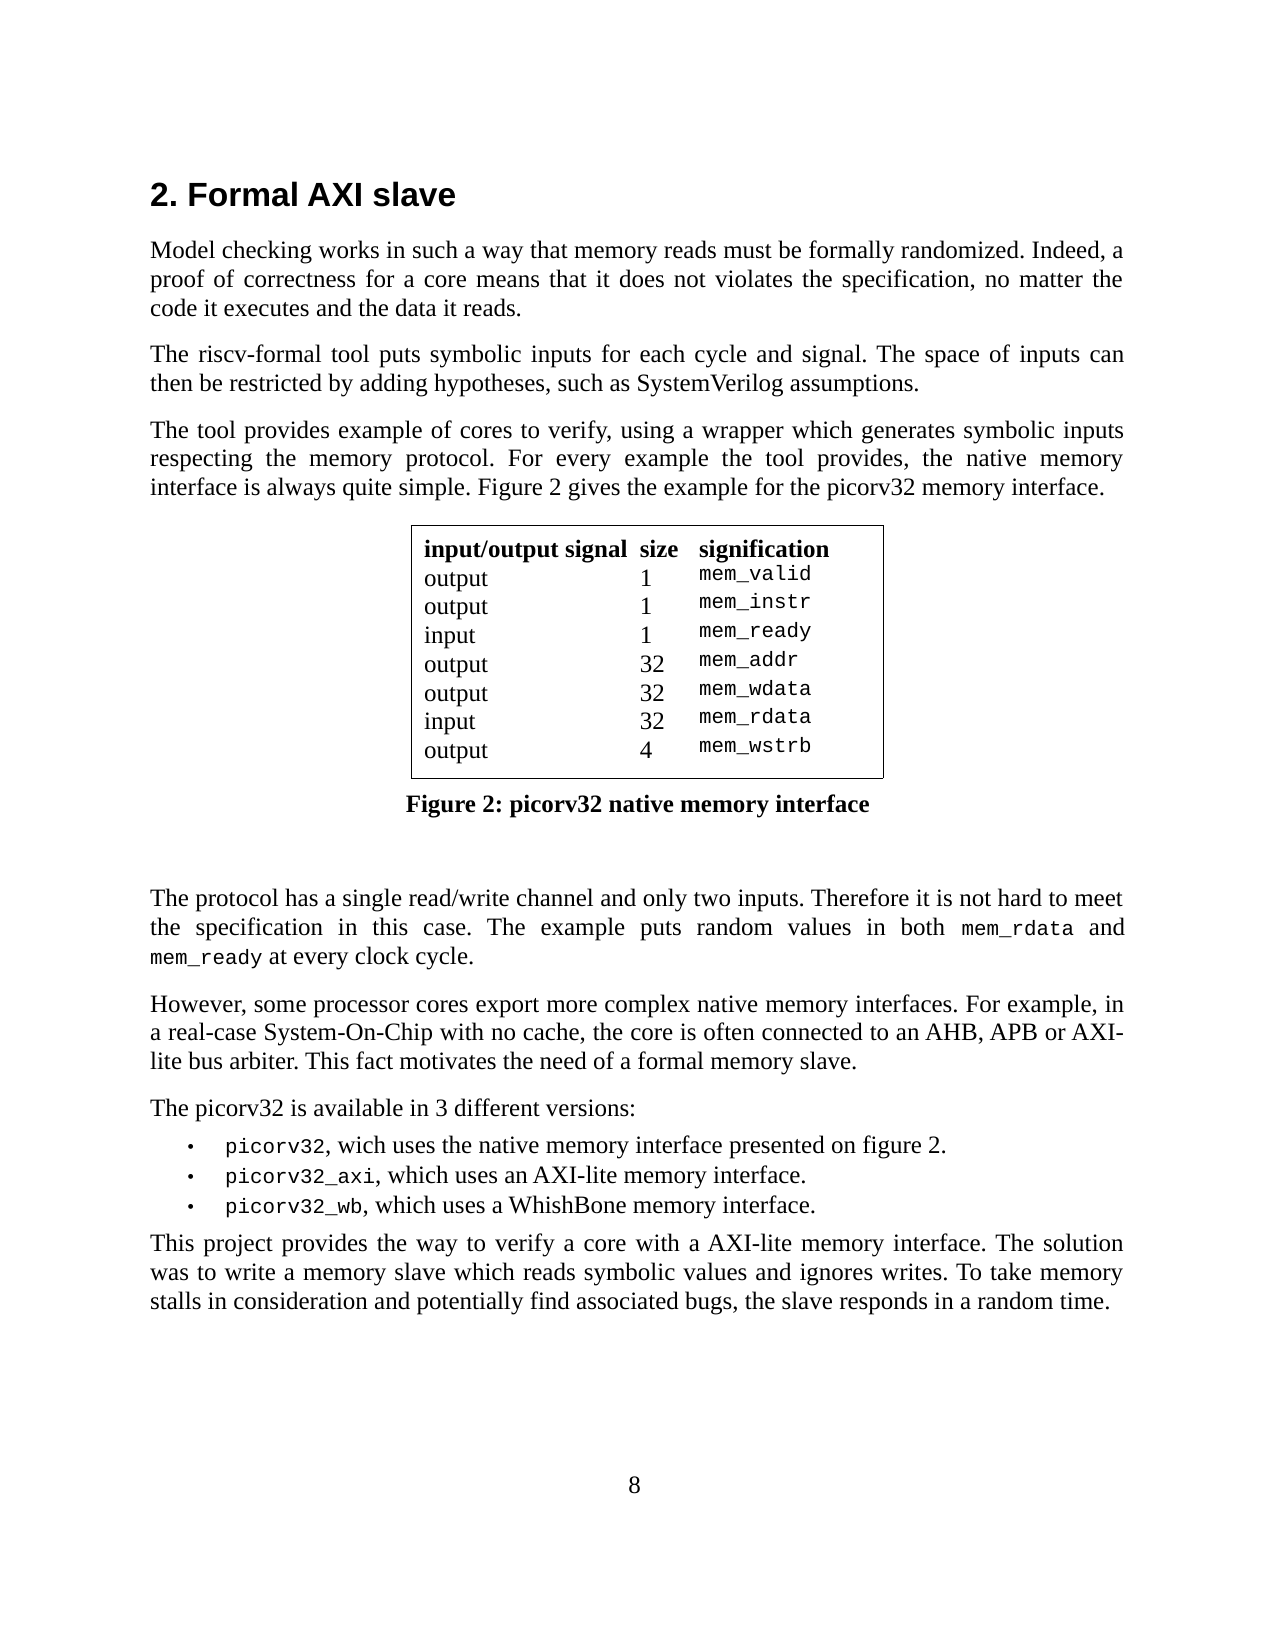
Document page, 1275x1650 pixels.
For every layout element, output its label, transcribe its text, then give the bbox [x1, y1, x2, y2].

table_cell mem_addr [695, 649, 874, 678]
table_cell output [420, 649, 635, 678]
table_cell mem_instr [695, 591, 874, 620]
text The picorv32 is available in 3 different versions: [150, 1093, 1125, 1122]
table_cell output [420, 563, 635, 591]
text The protocol has a single read/write channel and only two inputs. Therefore it is not hard to meet the specification in this case. The example puts random values in both mem_rdata and mem_ready at every clock cycle. [150, 883, 1125, 971]
text [412, 526, 883, 778]
text Model checking works in such a way that memory reads must be formally randomized. Indeed, a proof of correctness for a core means that it does not violates the specification, no matter the code it executes and the data it reads. [150, 235, 1125, 321]
table_cell mem_rdata [695, 706, 874, 735]
table_header input/output signal [420, 534, 635, 563]
text The riscv-formal tool puts symbolic inputs for each cycle and signal. The space of inputs can then be restricted by adding hypotheses, such as SystemVerilog assumptions. [150, 339, 1125, 397]
table_cell 1 [635, 563, 694, 591]
table_cell output [420, 735, 635, 764]
table_cell 32 [635, 706, 694, 735]
list picorv32, wich uses the native memory interface presented on figure 2. [187, 1131, 1125, 1160]
table_cell mem_wstrb [695, 735, 874, 764]
subtitle 2. Formal AXI slave [150, 175, 1125, 214]
table_cell 32 [635, 649, 694, 678]
table_cell mem_valid [695, 563, 874, 591]
text The tool provides example of cores to verify, using a wrapper which generates symbolic inputs respecting the memory protocol. For every example the tool provides, the native memory interface is always quite simple. Figure 2 gives the example for the picorv32 memory interface. [150, 415, 1125, 501]
table_header size [635, 534, 694, 563]
table_cell mem_wdata [695, 678, 874, 706]
text Figure 2: picorv32 native memory interface [150, 519, 1125, 818]
table_cell output [420, 678, 635, 706]
table_cell 32 [635, 678, 694, 706]
table_cell 4 [635, 735, 694, 764]
text This project provides the way to verify a core with a AXI-lite memory interface. The solution was to write a memory slave which reads symbolic values and ignores writes. To take memory stalls in consideration and potentially find associated bugs, the slave responds in a random time. [150, 1228, 1125, 1314]
table_header signification [695, 534, 874, 563]
list picorv32_axi, which uses an AXI-lite memory interface. [187, 1160, 1125, 1190]
table_cell input [420, 706, 635, 735]
table_cell output [420, 591, 635, 620]
table_cell 1 [635, 620, 694, 649]
table_cell input [420, 620, 635, 649]
table_cell 1 [635, 591, 694, 620]
text However, some processor cores export more complex native memory interfaces. For example, in a real-case System-On-Chip with no cache, the core is often connected to an AHB, APB or AXI-lite bus arbiter. This fact motivates the need of a formal memory slave. [150, 989, 1125, 1075]
list picorv32_wb, which uses a WhishBone memory interface. [187, 1190, 1125, 1219]
table_cell mem_ready [695, 620, 874, 649]
